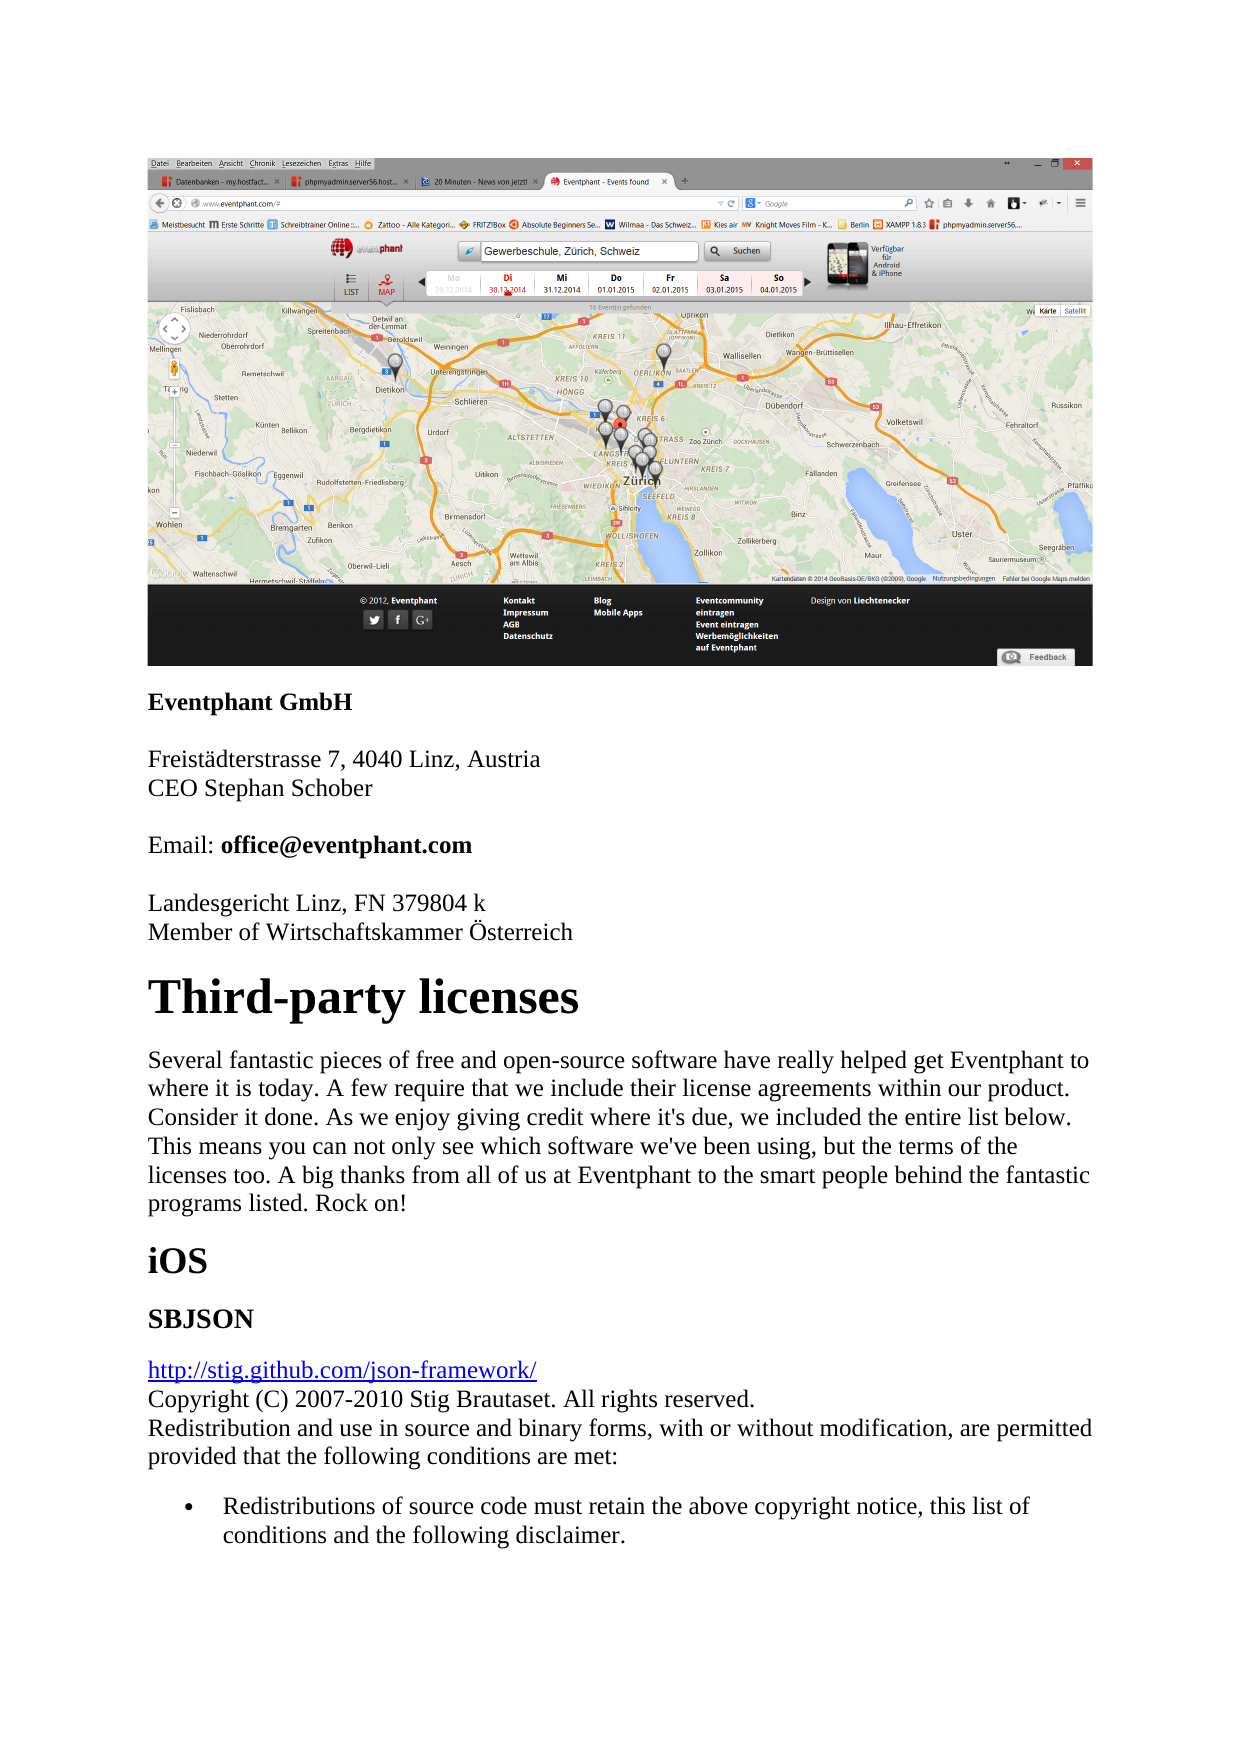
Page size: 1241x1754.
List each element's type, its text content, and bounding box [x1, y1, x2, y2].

text Several fantastic pieces of free and open-source software have really helped get Eventphant to where it is today. A few require that we include their license agreements within our product. Consider it done. As we enjoy giving credit where it's due, we included the entire list below. This means you can not only see which software we've been using, but the terms of the licenses too. A big thanks from all of us at Eventphant to the smart people behind the fantastic programs listed. Rock on! [148, 1045, 1093, 1217]
list Redistributions of source code must retain the above copyright notice, this list of conditions and the following disclaimer. [185, 1491, 1093, 1548]
text http://stig.github.com/json-framework/ Copyright (C) 2007-2010 Stig Brautaset. All rights reserved. Redistribution and use in source and binary forms, with or without modification, are permitted provided that the following conditions are met: [148, 1355, 1093, 1470]
text Third-party licenses [148, 966, 1093, 1024]
text SBJSON [148, 1302, 1093, 1334]
text iOS [148, 1238, 1093, 1281]
text Eventphant GmbH Freistädterstrasse 7, 4040 Linz, Austria CEO Stephan Schober Email: office@eventphant.com Landesgericht Linz, FN 379804 k Member of Wirtschaftskammer Österreich [148, 687, 1093, 946]
